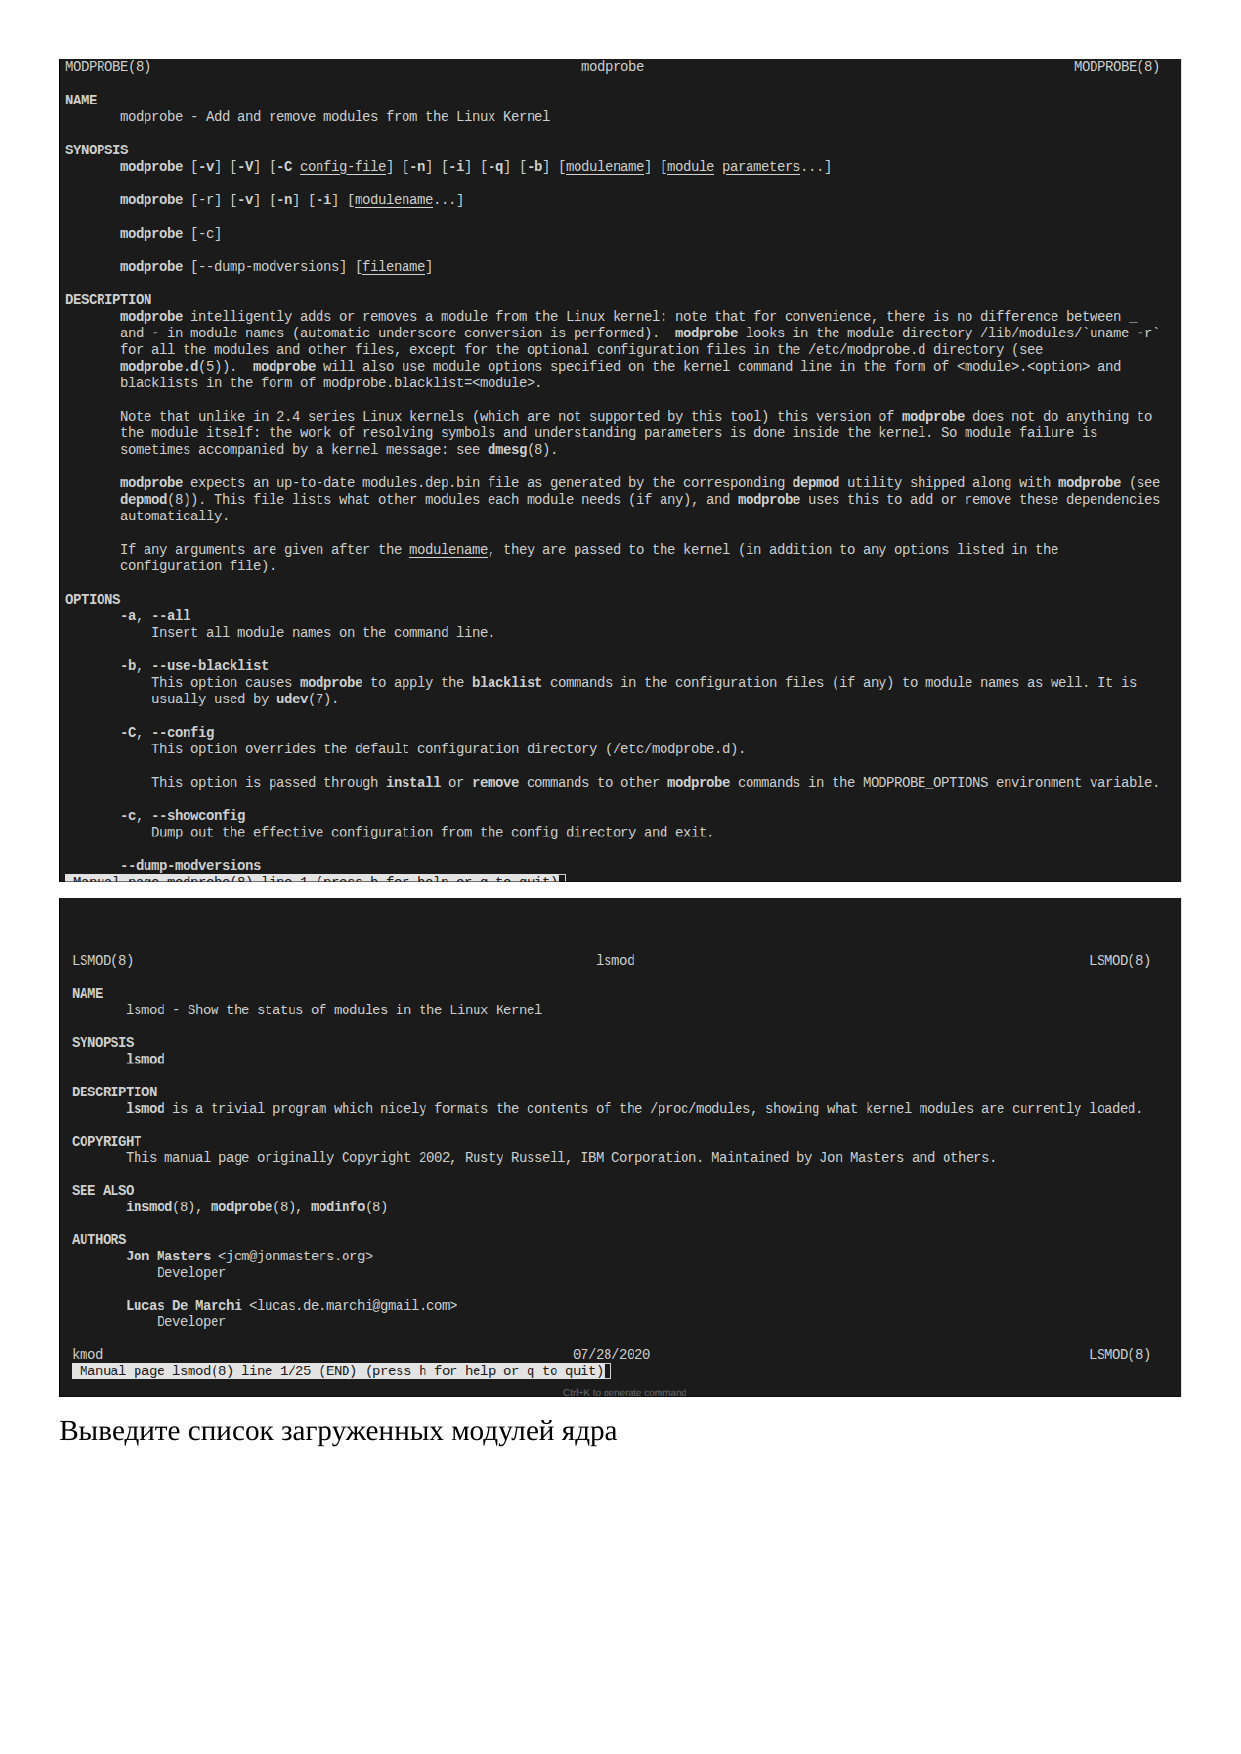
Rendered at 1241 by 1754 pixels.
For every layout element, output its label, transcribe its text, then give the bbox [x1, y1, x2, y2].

text Выведите список загруженных модулей ядра [59, 1413, 1181, 1447]
picture [59, 898, 1182, 1397]
picture [59, 59, 1182, 882]
